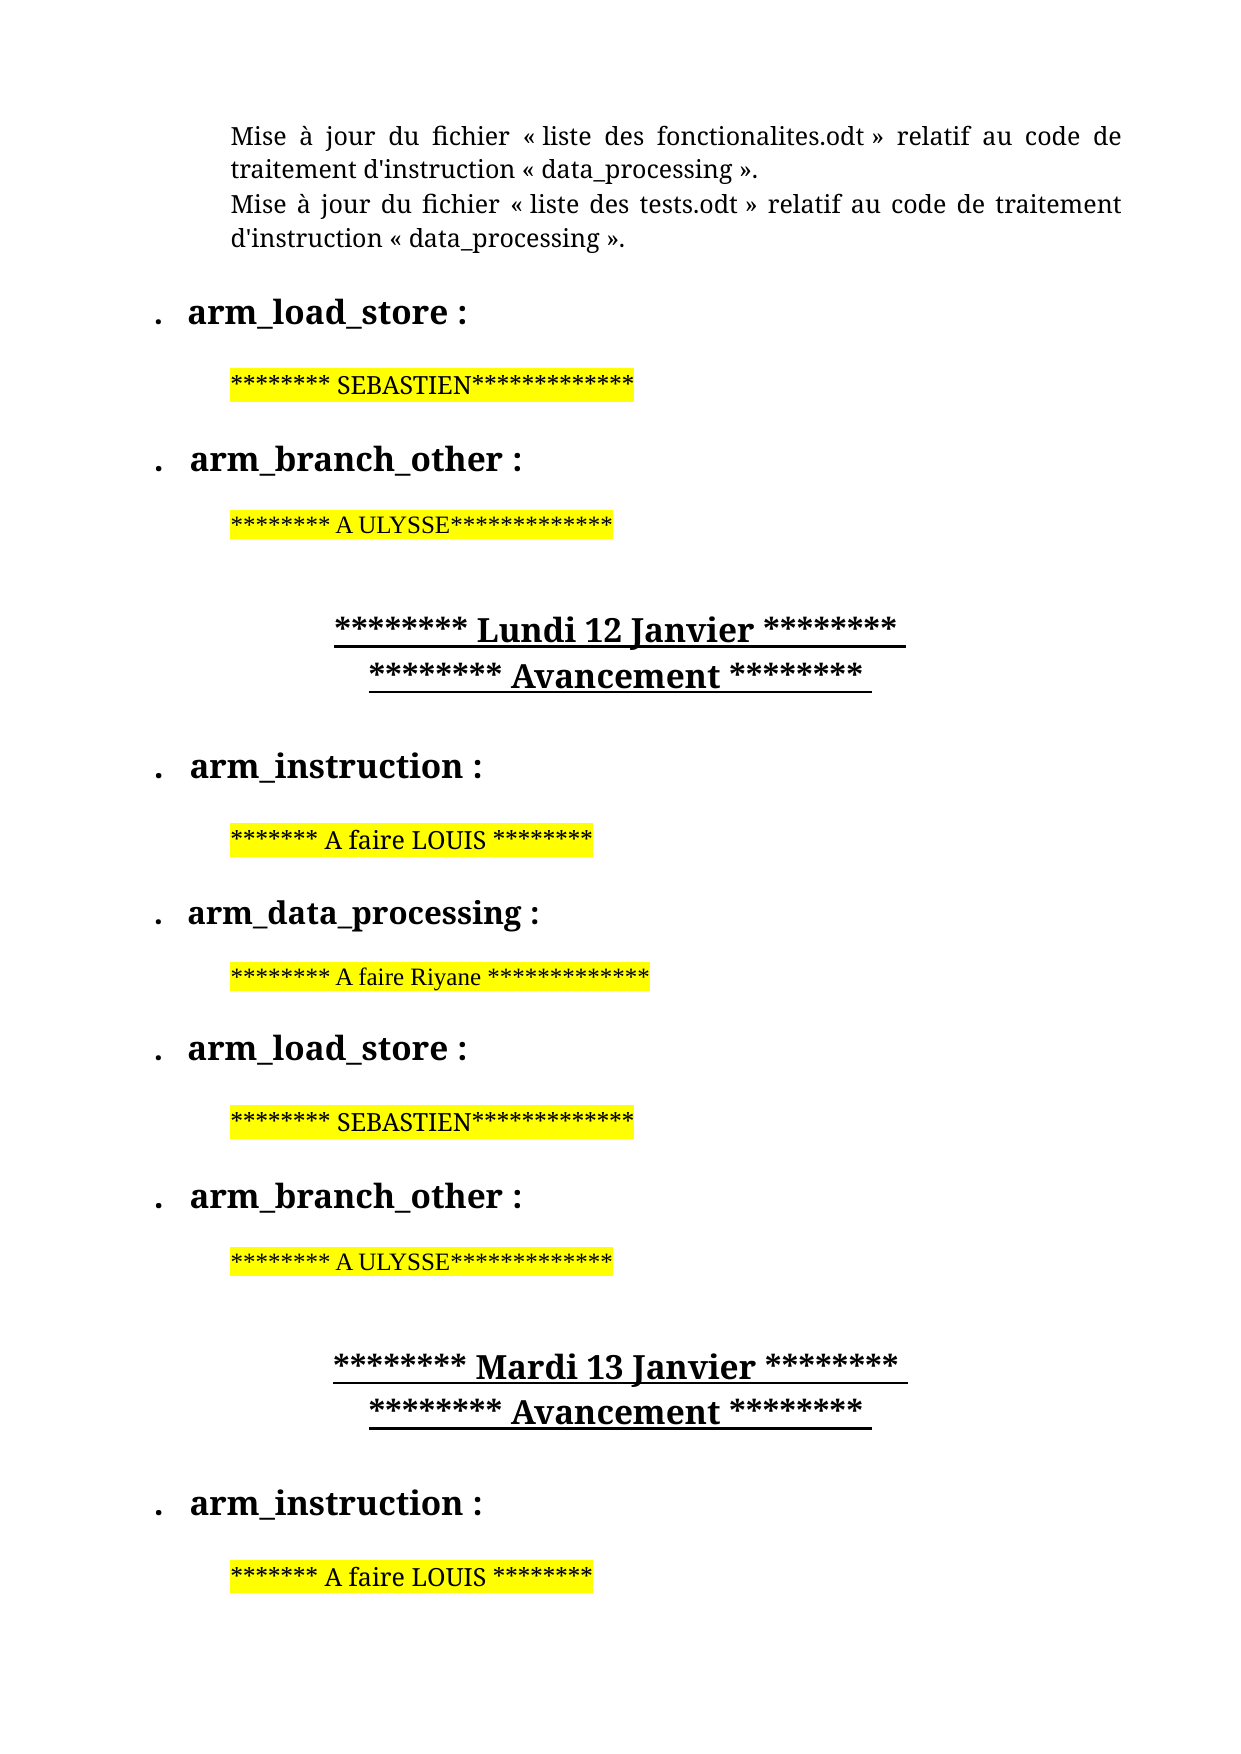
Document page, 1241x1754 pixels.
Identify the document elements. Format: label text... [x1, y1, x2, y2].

text ******** Mardi 13 Janvier ******** [118, 1344, 1122, 1389]
text ******** SEBASTIEN************* [230, 368, 1122, 402]
text ******** Lundi 12 Janvier ******** [118, 607, 1122, 652]
text ******** A ULYSSE************* [230, 1247, 1122, 1276]
text . arm_load_store : [153, 1025, 1122, 1071]
text Mise à jour du fichier « liste des fonctionalites.odt » relatif au code de traitement d'instruction « data_processing ». [230, 118, 1122, 186]
text . arm_instruction : [153, 743, 1122, 789]
text ******** A ULYSSE************* [230, 510, 1122, 539]
text Mise à jour du fichier « liste des tests.odt » relatif au code de traitement d'instruction « data_processing ». [230, 186, 1122, 254]
text . arm_branch_other : [153, 436, 1122, 481]
text . arm_instruction : [153, 1480, 1122, 1525]
text ******** Avancement ******** [118, 1389, 1122, 1434]
text . arm_branch_other : [153, 1173, 1122, 1218]
text . arm_data_processing : [153, 891, 1122, 933]
text ******** Avancement ******** [118, 652, 1122, 698]
text ******** SEBASTIEN************* [230, 1104, 1122, 1139]
text . arm_load_store : [153, 288, 1122, 334]
text ******** A faire Riyane ************* [230, 962, 1122, 991]
text ******* A faire LOUIS ******** [230, 1559, 1122, 1593]
text ******* A faire LOUIS ******** [230, 823, 1122, 857]
